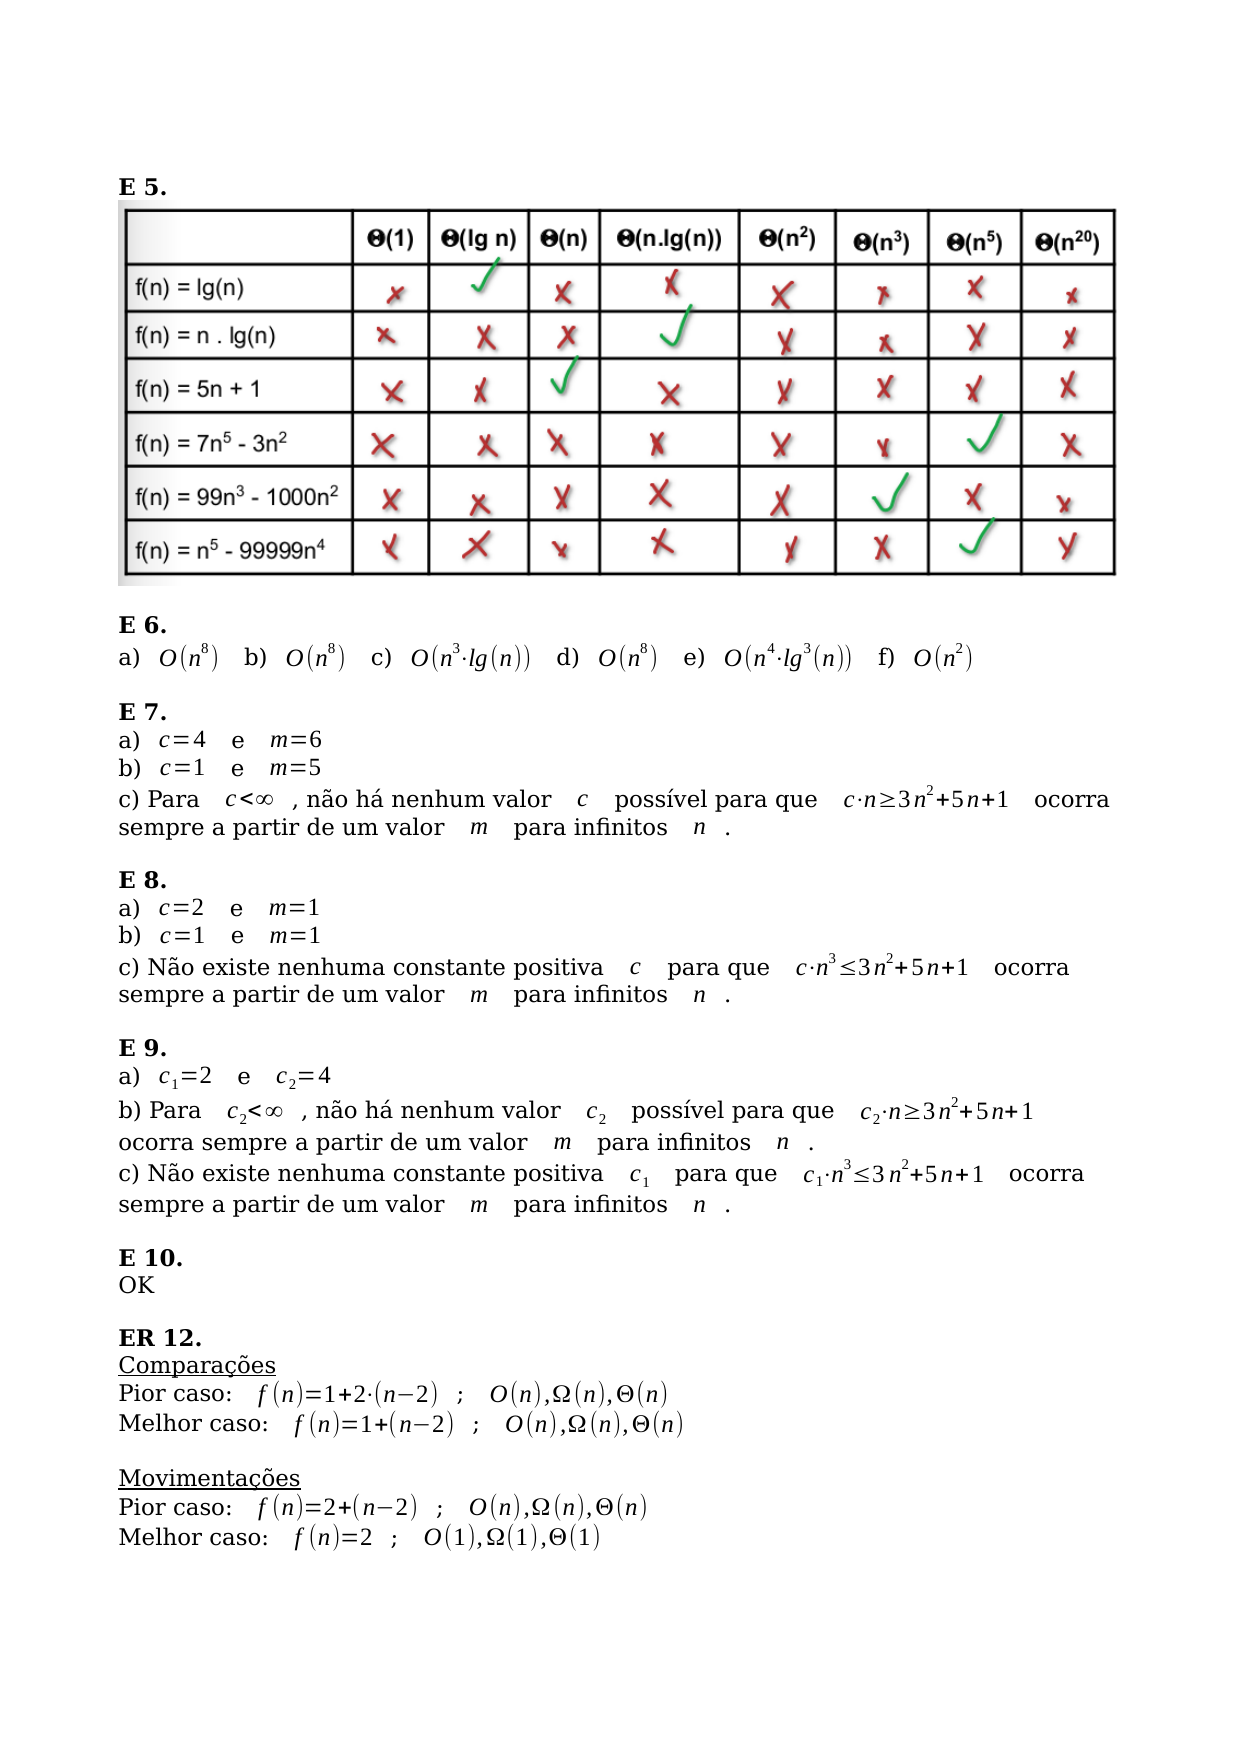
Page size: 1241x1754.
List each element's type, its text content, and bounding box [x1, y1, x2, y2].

picture [118, 200, 1123, 586]
text Pior caso: ; [118, 1379, 1122, 1409]
text b) e [118, 922, 1122, 949]
text E 6. [118, 612, 1122, 639]
text a) b) c) d) e) f) [118, 639, 1122, 672]
text Melhor caso: ; [118, 1409, 1122, 1439]
text Comparações [118, 1352, 1122, 1379]
text Melhor caso: ; [118, 1522, 1122, 1552]
text E 5. [118, 174, 1122, 200]
text E 7. [118, 699, 1122, 726]
text c) Para , não há nenhum valor possível para que ocorra sempre a partir de um valor para infinitos . [118, 781, 1122, 840]
text a) e [118, 894, 1122, 922]
text c) Não existe nenhuma constante positiva para que ocorra sempre a partir de um valor para infinitos . [118, 1156, 1122, 1218]
text ER 12. [118, 1325, 1122, 1352]
text c) Não existe nenhuma constante positiva para que ocorra sempre a partir de um valor para infinitos . [118, 949, 1122, 1008]
text OK [118, 1272, 1122, 1298]
text E 10. [118, 1245, 1122, 1272]
text a) e [118, 726, 1122, 754]
text E 9. [118, 1035, 1122, 1062]
text a) e [118, 1062, 1122, 1093]
text Movimentações [118, 1465, 1122, 1492]
text E 8. [118, 867, 1122, 894]
text Pior caso: ; [118, 1492, 1122, 1522]
text b) Para , não há nenhum valor possível para que ocorra sempre a partir de um valor para infinitos . [118, 1093, 1122, 1156]
text b) e [118, 754, 1122, 781]
